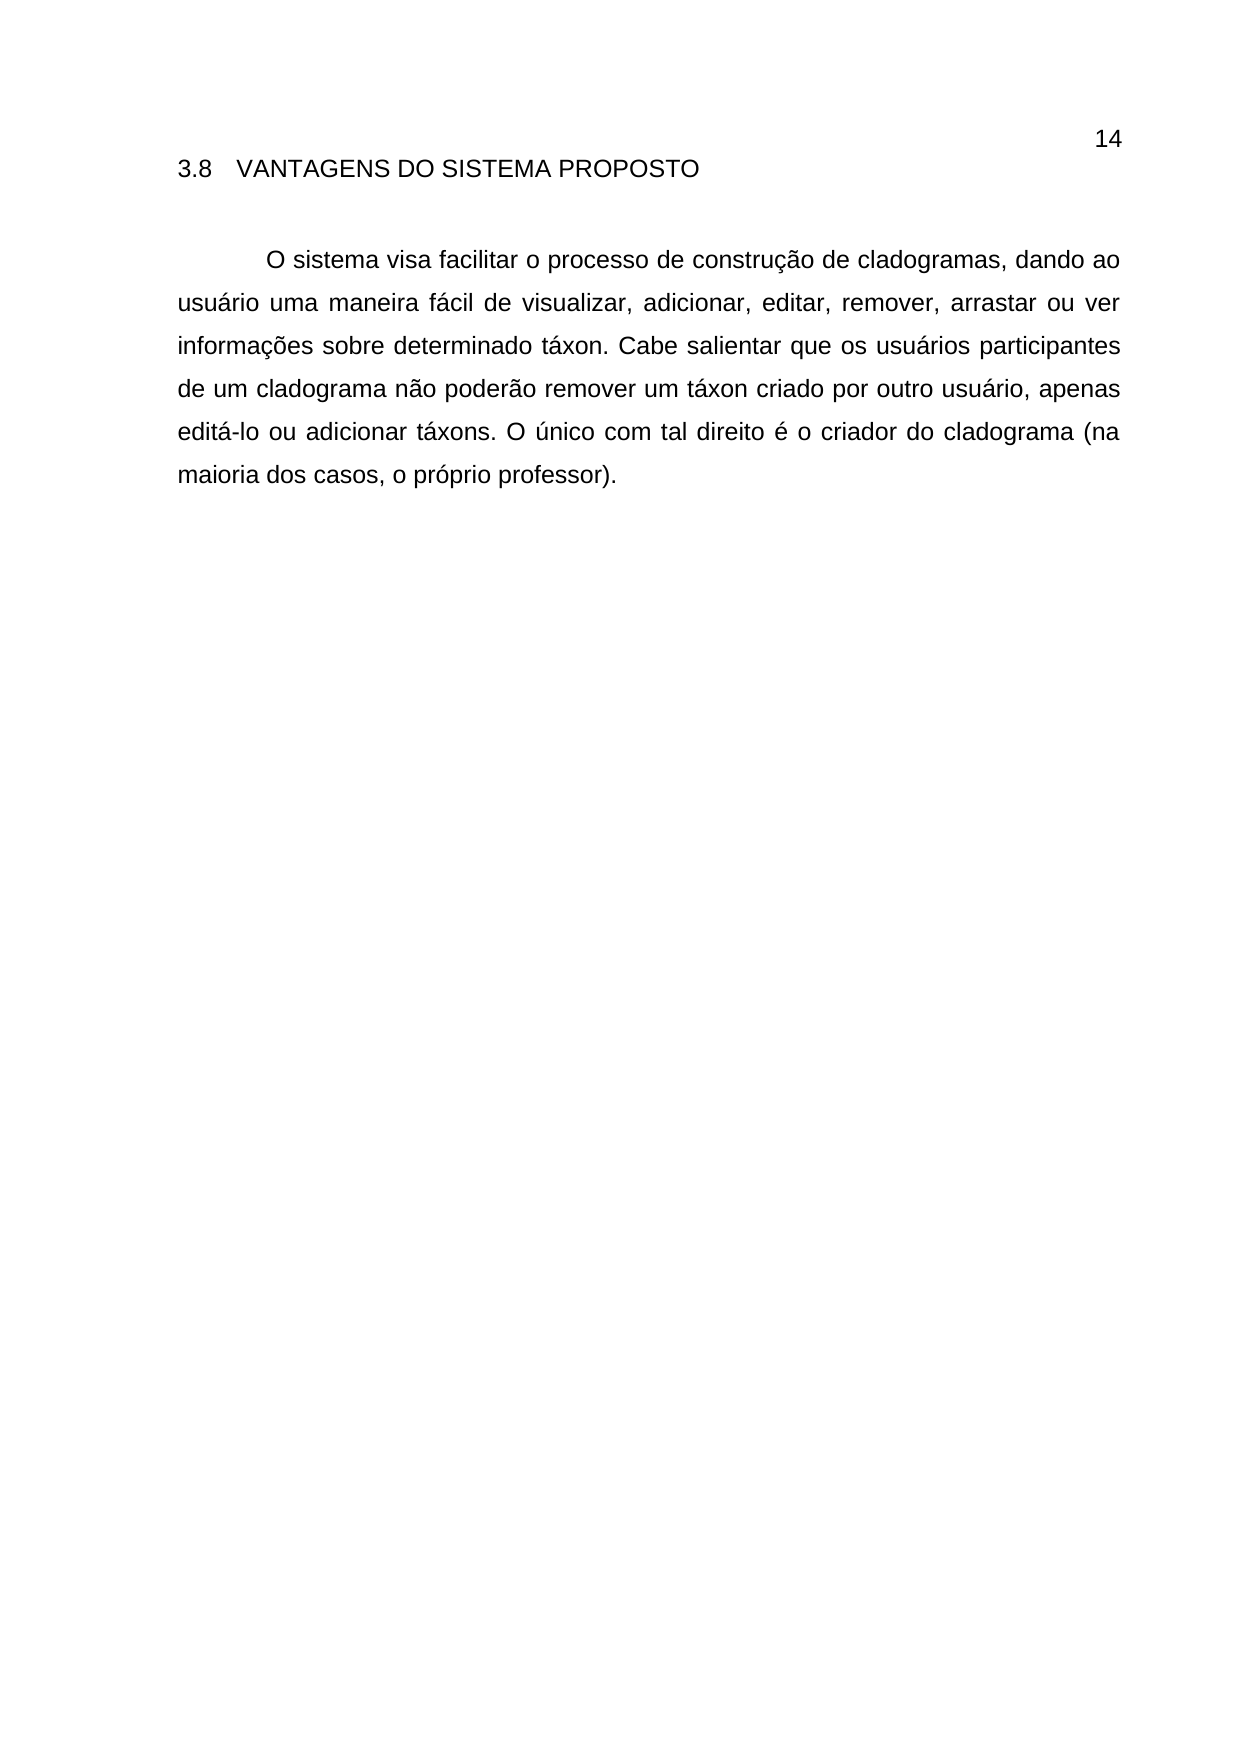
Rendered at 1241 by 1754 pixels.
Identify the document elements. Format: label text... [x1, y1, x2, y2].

text O sistema visa facilitar o processo de construção de cladogramas, dando ao usuário uma maneira fácil de visualizar, adicionar, editar, remover, arrastar ou ver informações sobre determinado táxon. Cabe salientar que os usuários participantes de um cladograma não poderão remover um táxon criado por outro usuário, apenas editá-lo ou adicionar táxons. O único com tal direito é o criador do cladograma (na maioria dos casos, o próprio professor). [177, 245, 1122, 489]
subtitle VANTAGENS DO SISTEMA PROPOSTO [177, 153, 1122, 182]
